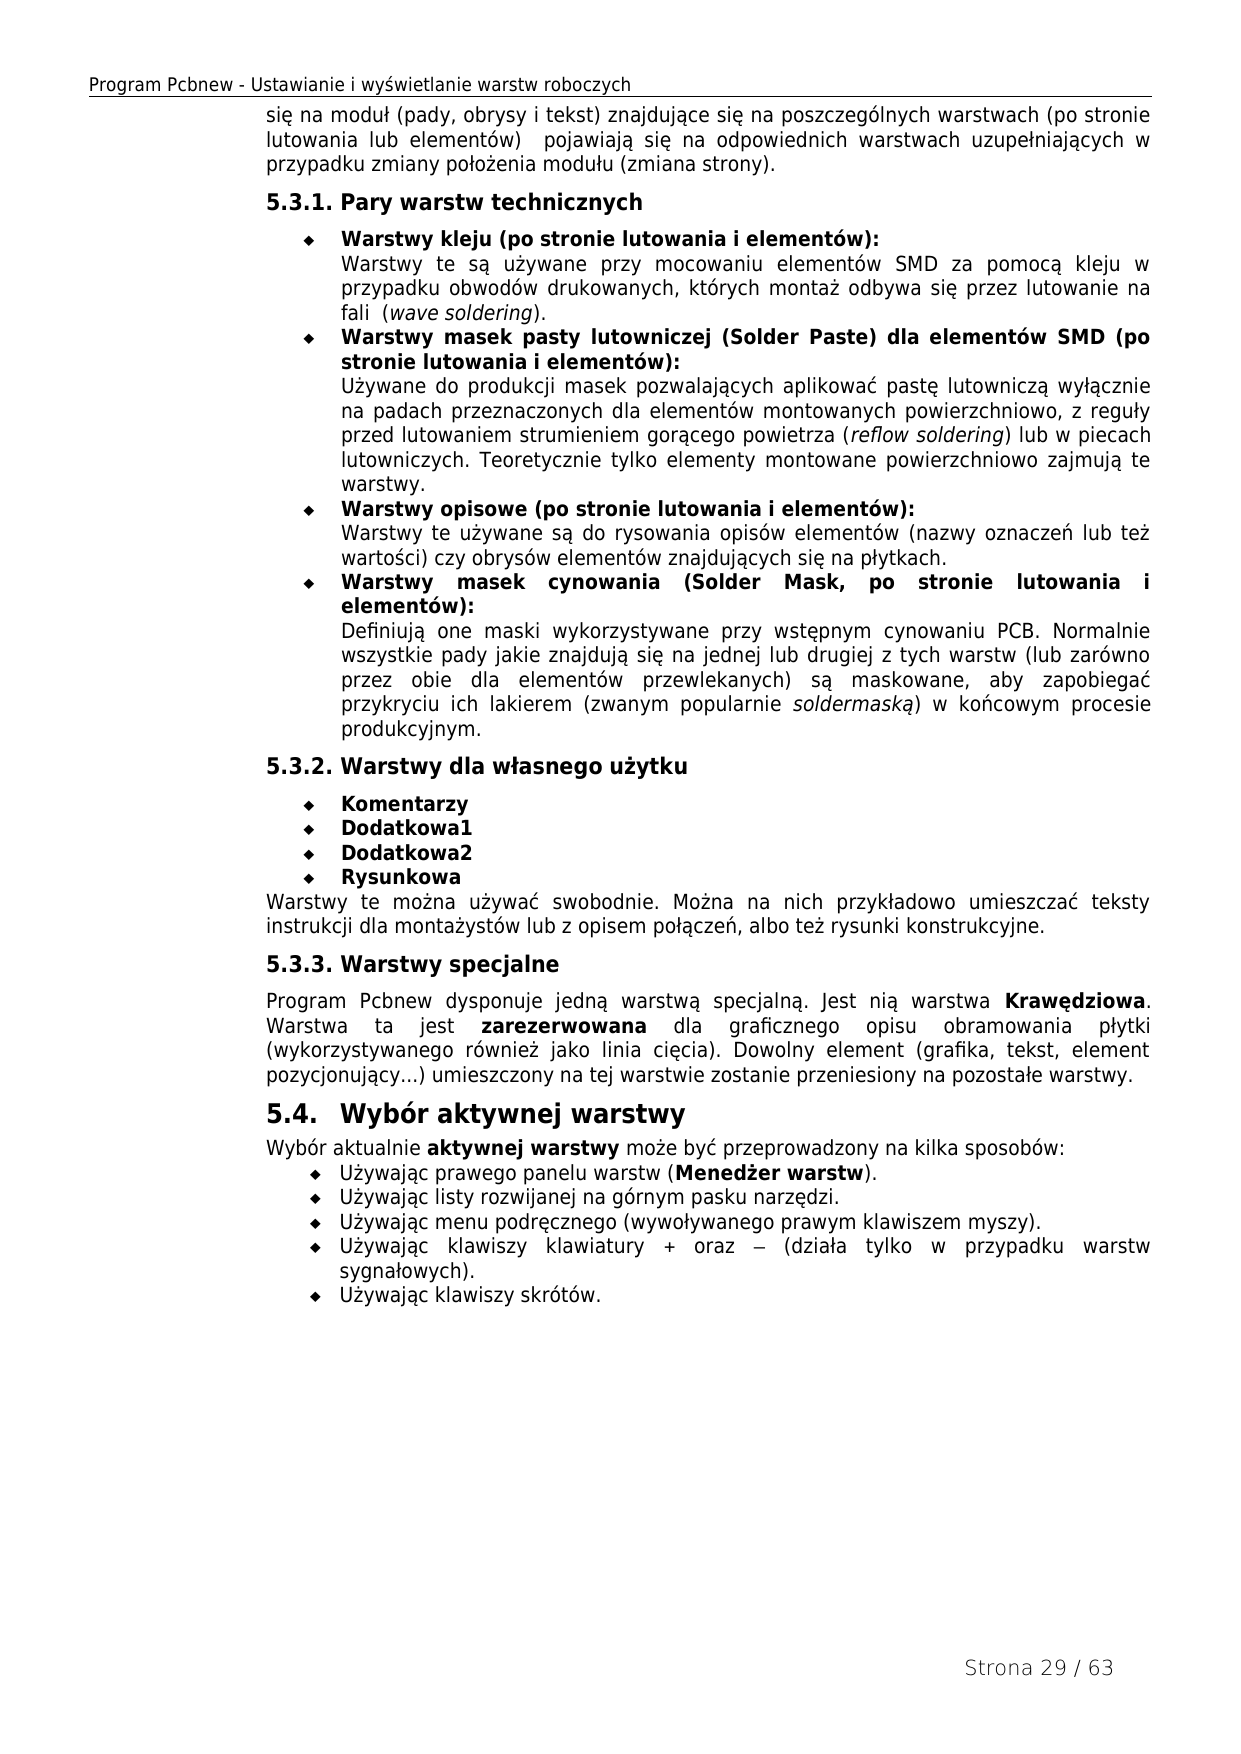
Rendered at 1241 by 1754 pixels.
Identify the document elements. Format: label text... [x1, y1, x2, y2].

subtitle Wybór aktywnej warstwy [266, 1099, 1152, 1130]
list Używając menu podręcznego (wywoływanego prawym klawiszem myszy). [310, 1210, 1152, 1234]
text się na moduł (pady, obrysy i tekst) znajdujące się na poszczególnych warstwach (po stronie lutowania lub elementów) pojawiają się na odpowiednich warstwach uzupełniających w przypadku zmiany położenia modułu (zmiana strony). [266, 103, 1152, 177]
text Warstwy te można używać swobodnie. Można na nich przykładowo umieszczać teksty instrukcji dla montażystów lub z opisem połączeń, albo też rysunki konstrukcyjne. [266, 890, 1152, 939]
text Wybór aktualnie aktywnej warstwy może być przeprowadzony na kilka sposobów: [266, 1136, 1152, 1161]
list Używając prawego panelu warstw (Menedżer warstw). [310, 1161, 1152, 1185]
subtitle Warstwy dla własnego użytku [266, 753, 1152, 780]
list Używając listy rozwijanej na górnym pasku narzędzi. [310, 1185, 1152, 1210]
list Warstwy masek cynowania (Solder Mask, po stronie lutowania i elementów): Definiują one maski wykorzystywane przy wstępnym cynowaniu PCB. Normalnie wszystkie pady jakie znajdują się na jednej lub drugiej z tych warstw (lub zarówno przez obie dla elementów przewlekanych) są maskowane, aby zapobiegać przykryciu ich lakierem (zwanym popularnie soldermaską) w końcowym procesie produkcyjnym. [303, 570, 1152, 741]
subtitle Pary warstw technicznych [266, 188, 1152, 216]
list Dodatkowa1 [303, 816, 1152, 841]
list Używając klawiszy klawiatury + oraz – (działa tylko w przypadku warstw sygnałowych). [310, 1234, 1152, 1283]
list Komentarzy [303, 792, 1152, 816]
subtitle Warstwy specjalne [266, 951, 1152, 977]
list Warstwy kleju (po stronie lutowania i elementów): Warstwy te są używane przy mocowaniu elementów SMD za pomocą kleju w przypadku obwodów drukowanych, których montaż odbywa się przez lutowanie na fali (wave soldering). [303, 227, 1152, 325]
list Rysunkowa [303, 865, 1152, 890]
list Warstwy masek pasty lutowniczej (Solder Paste) dla elementów SMD (po stronie lutowania i elementów): Używane do produkcji masek pozwalających aplikować pastę lutowniczą wyłącznie na padach przeznaczonych dla elementów montowanych powierzchniowo, z reguły przed lutowaniem strumieniem gorącego powietrza (reflow soldering) lub w piecach lutowniczych. Teoretycznie tylko elementy montowane powierzchniowo zajmują te warstwy. [303, 325, 1152, 497]
list Warstwy opisowe (po stronie lutowania i elementów): Warstwy te używane są do rysowania opisów elementów (nazwy oznaczeń lub też wartości) czy obrysów elementów znajdujących się na płytkach. [303, 497, 1152, 570]
list Używając klawiszy skrótów. [310, 1283, 1152, 1308]
list Dodatkowa2 [303, 841, 1152, 865]
text Program Pcbnew dysponuje jedną warstwą specjalną. Jest nią warstwa Krawędziowa. Warstwa ta jest zarezerwowana dla graficznego opisu obramowania płytki (wykorzystywanego również jako linia cięcia). Dowolny element (grafika, tekst, element pozycjonujący...) umieszczony na tej warstwie zostanie przeniesiony na pozostałe warstwy. [266, 989, 1152, 1087]
